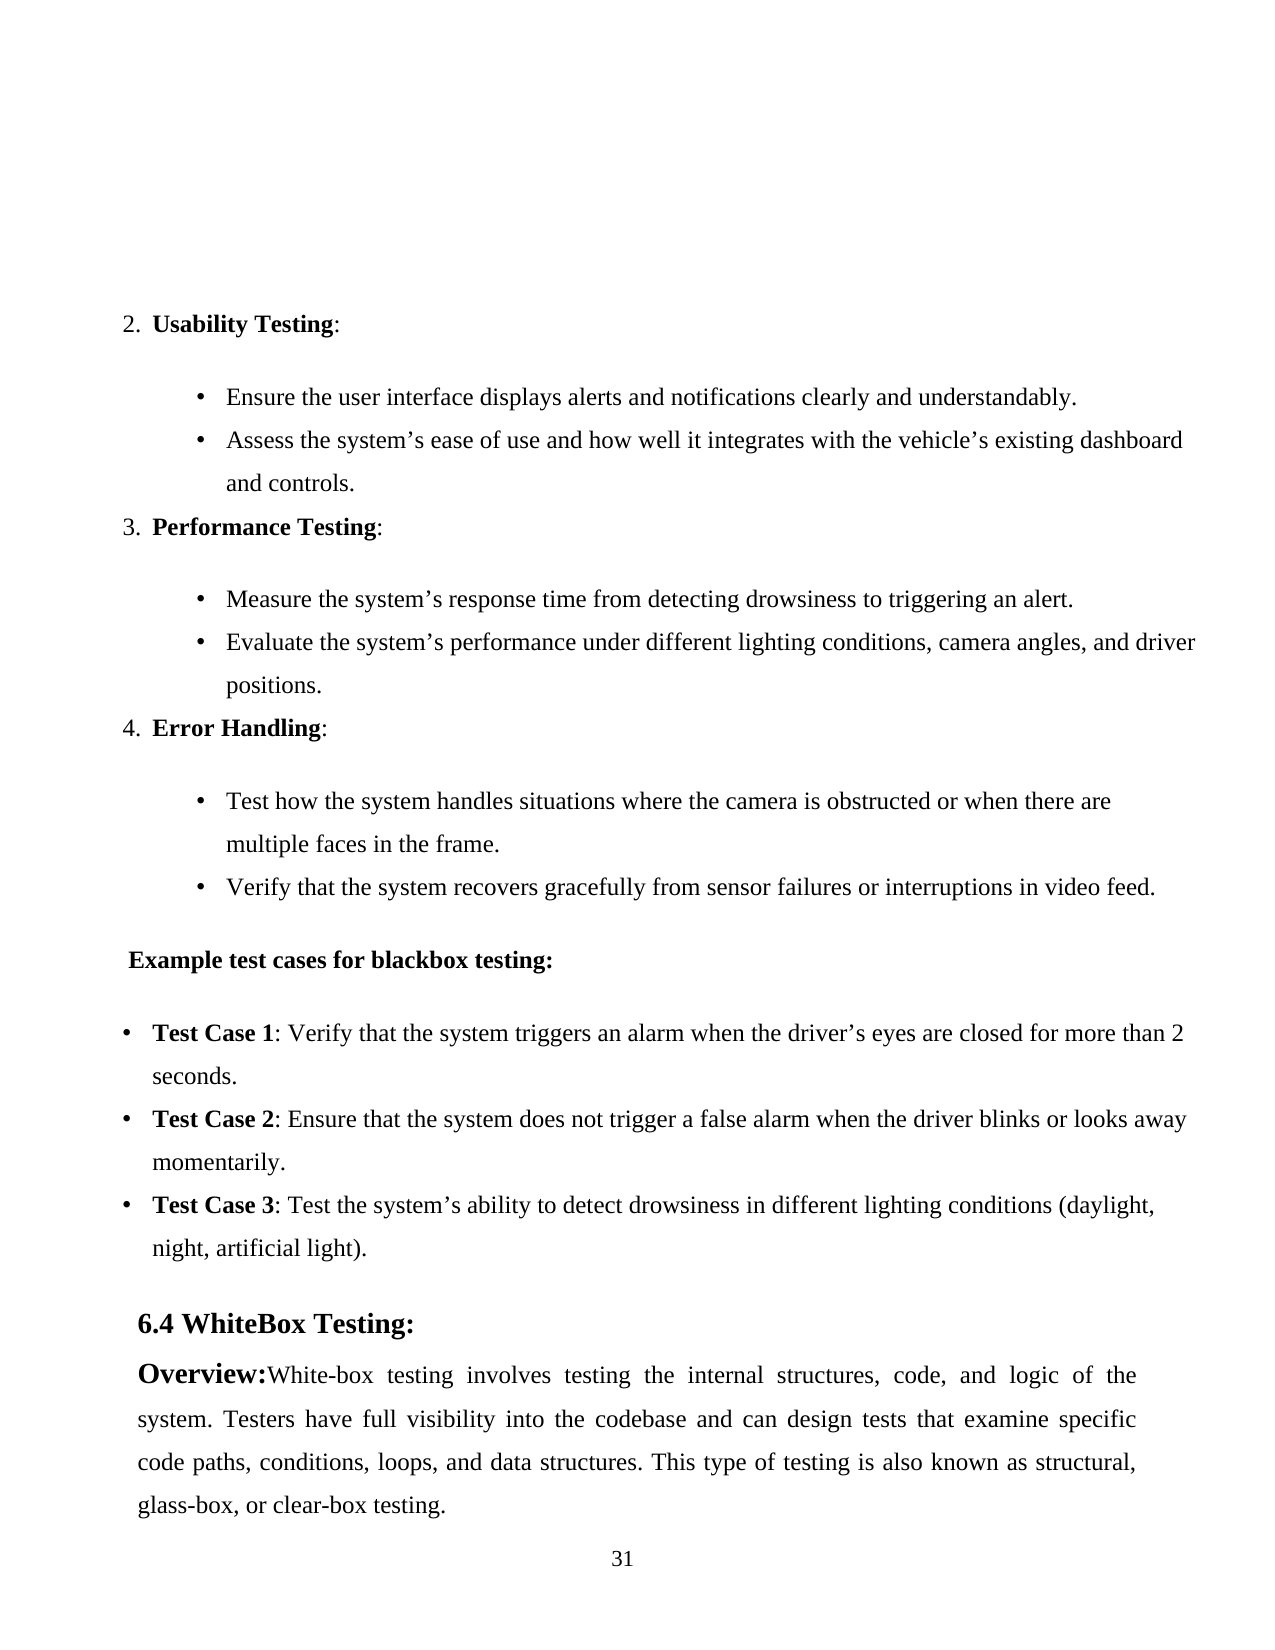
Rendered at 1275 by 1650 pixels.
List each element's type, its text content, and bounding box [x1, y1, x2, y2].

list Evaluate the system’s performance under different lighting conditions, camera angles, and driver positions. [196, 627, 1197, 699]
list Test Case 1: Verify that the system triggers an alarm when the driver’s eyes are closed for more than 2 seconds. [122, 1018, 1197, 1089]
text Example test cases for blackbox testing: [78, 945, 1197, 974]
list Test Case 3: Test the system’s ability to detect drowsiness in different lighting conditions (daylight, night, artificial light). [122, 1190, 1197, 1262]
list Measure the system’s response time from detecting drowsiness to triggering an alert. [196, 584, 1197, 613]
list Error Handling: [122, 713, 1197, 742]
list Assess the system’s ease of use and how well it integrates with the vehicle’s existing dashboard and controls. [196, 425, 1197, 497]
list Test Case 2: Ensure that the system does not trigger a false alarm when the driver blinks or looks away momentarily. [122, 1104, 1197, 1176]
list Ensure the user interface displays alerts and notifications clearly and understandably. [196, 382, 1197, 411]
text 6.4 WhiteBox Testing: [137, 1306, 1138, 1339]
list Test how the system handles situations where the camera is obstructed or when there are multiple faces in the frame. [196, 786, 1197, 858]
list Performance Testing: [122, 512, 1197, 540]
list Verify that the system recovers gracefully from sensor failures or interruptions in video feed. [196, 872, 1197, 901]
text Overview:White-box testing involves testing the internal structures, code, and logic of the system. Testers have full visibility into the codebase and can design tests that examine specific code paths, conditions, loops, and data structures. This type of testing is also known as structural, glass-box, or clear-box testing. [137, 1356, 1138, 1519]
list Usability Testing: [122, 309, 1197, 338]
